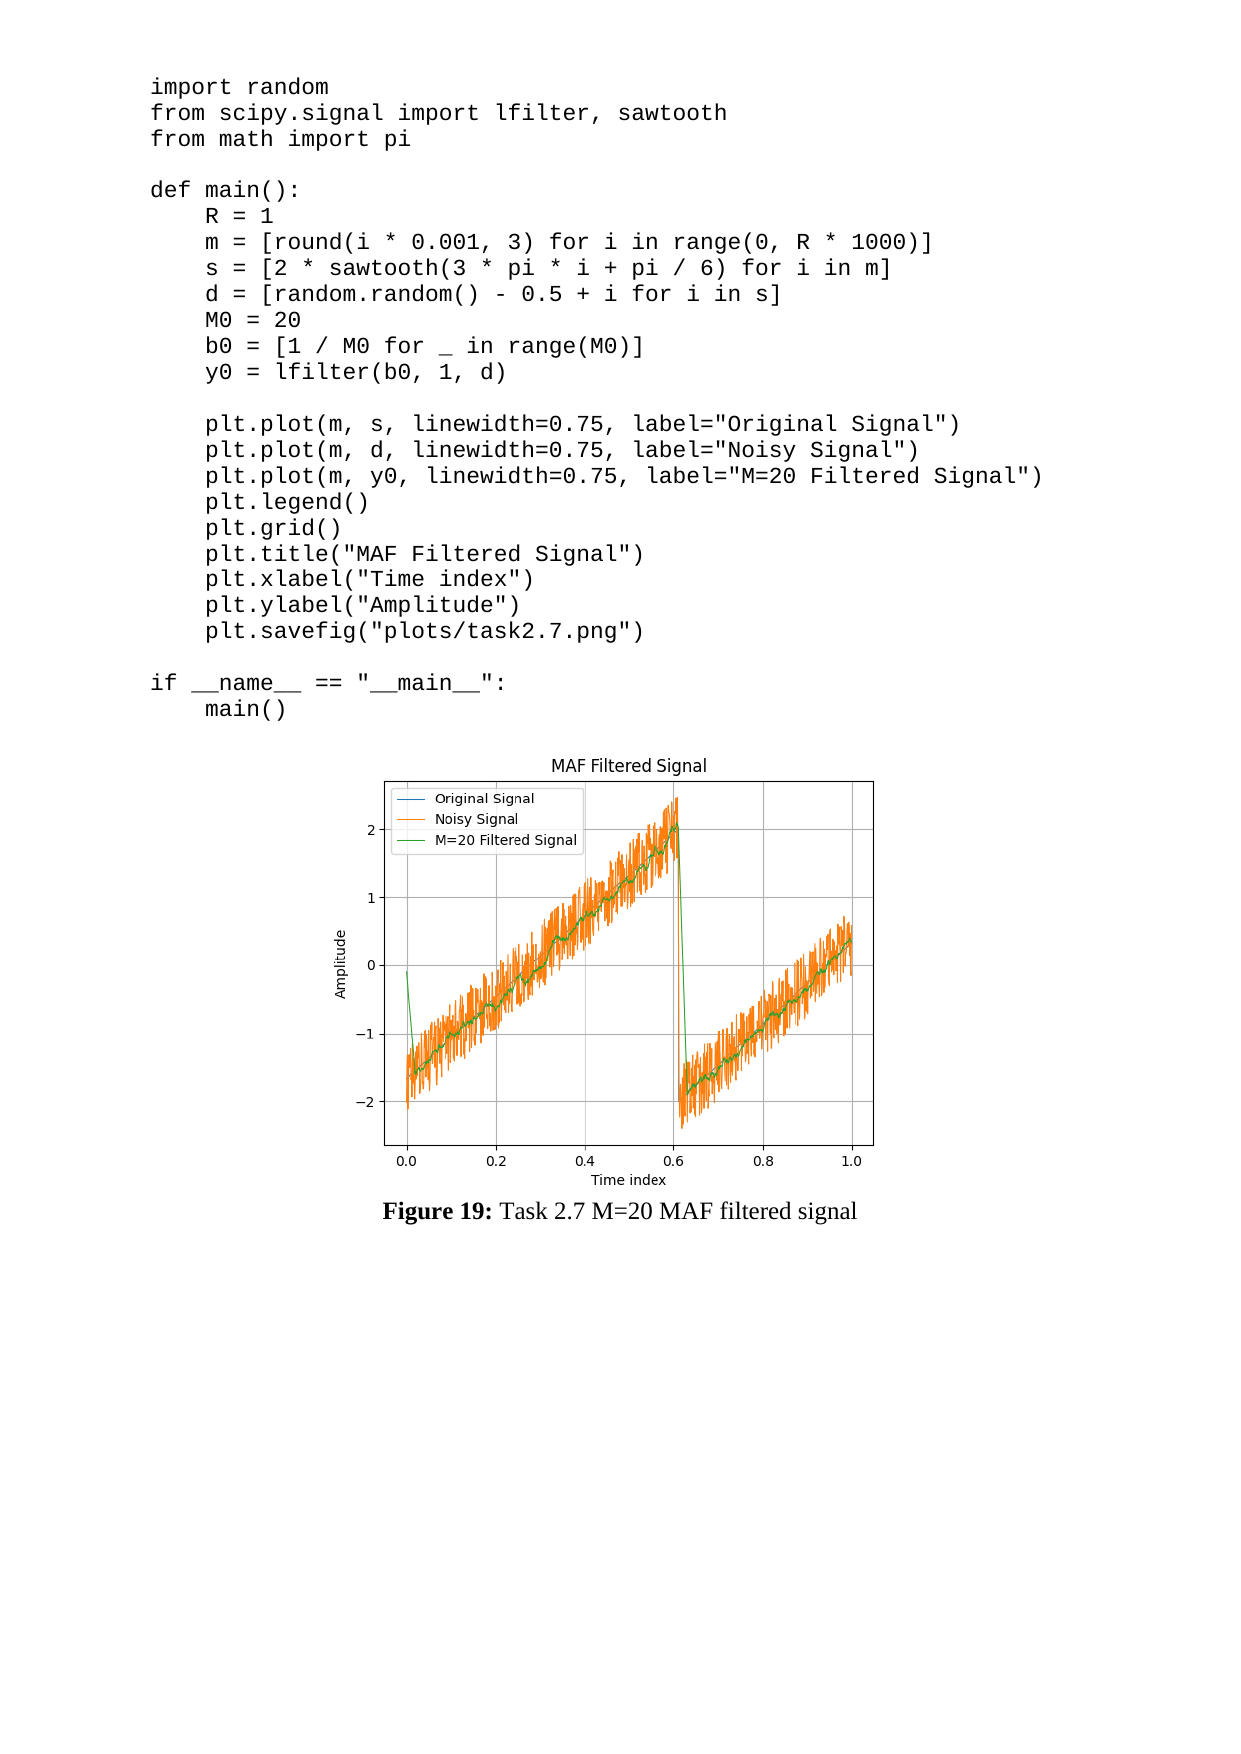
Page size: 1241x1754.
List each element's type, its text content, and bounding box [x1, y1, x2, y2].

text d = [random.random() - 0.5 + i for i in s] [150, 282, 1090, 308]
text plt.plot(m, d, linewidth=0.75, label="Noisy Signal") [150, 438, 1090, 464]
text s = [2 * sawtooth(3 * pi * i + pi / 6) for i in m] [150, 257, 1090, 282]
text import random [150, 75, 1090, 101]
text main() [150, 697, 1090, 723]
text from scipy.signal import lfilter, sawtooth [150, 101, 1090, 127]
text plt.legend() [150, 490, 1090, 516]
text b0 = [1 / M0 for _ in range(M0)] [150, 334, 1090, 360]
text plt.plot(m, y0, linewidth=0.75, label="M=20 Filtered Signal") [150, 464, 1090, 490]
text R = 1 [150, 205, 1090, 231]
text M0 = 20 [150, 308, 1090, 334]
text plt.savefig("plots/task2.7.png") [150, 620, 1090, 646]
text if __name__ == "__main__": [150, 672, 1090, 697]
text plt.ylabel("Amplitude") [150, 594, 1090, 620]
text plt.title("MAF Filtered Signal") [150, 542, 1090, 568]
text y0 = lfilter(b0, 1, d) [150, 360, 1090, 386]
text def main(): [150, 179, 1090, 205]
text m = [round(i * 0.001, 3) for i in range(0, R * 1000)] [150, 231, 1090, 257]
text plt.xlabel("Time index") [150, 568, 1090, 594]
text Figure 19: Task 2.7 M=20 MAF filtered signal [150, 1196, 1090, 1225]
text from math import pi [150, 127, 1090, 153]
text plt.plot(m, s, linewidth=0.75, label="Original Signal") [150, 412, 1090, 438]
text plt.grid() [150, 516, 1090, 542]
